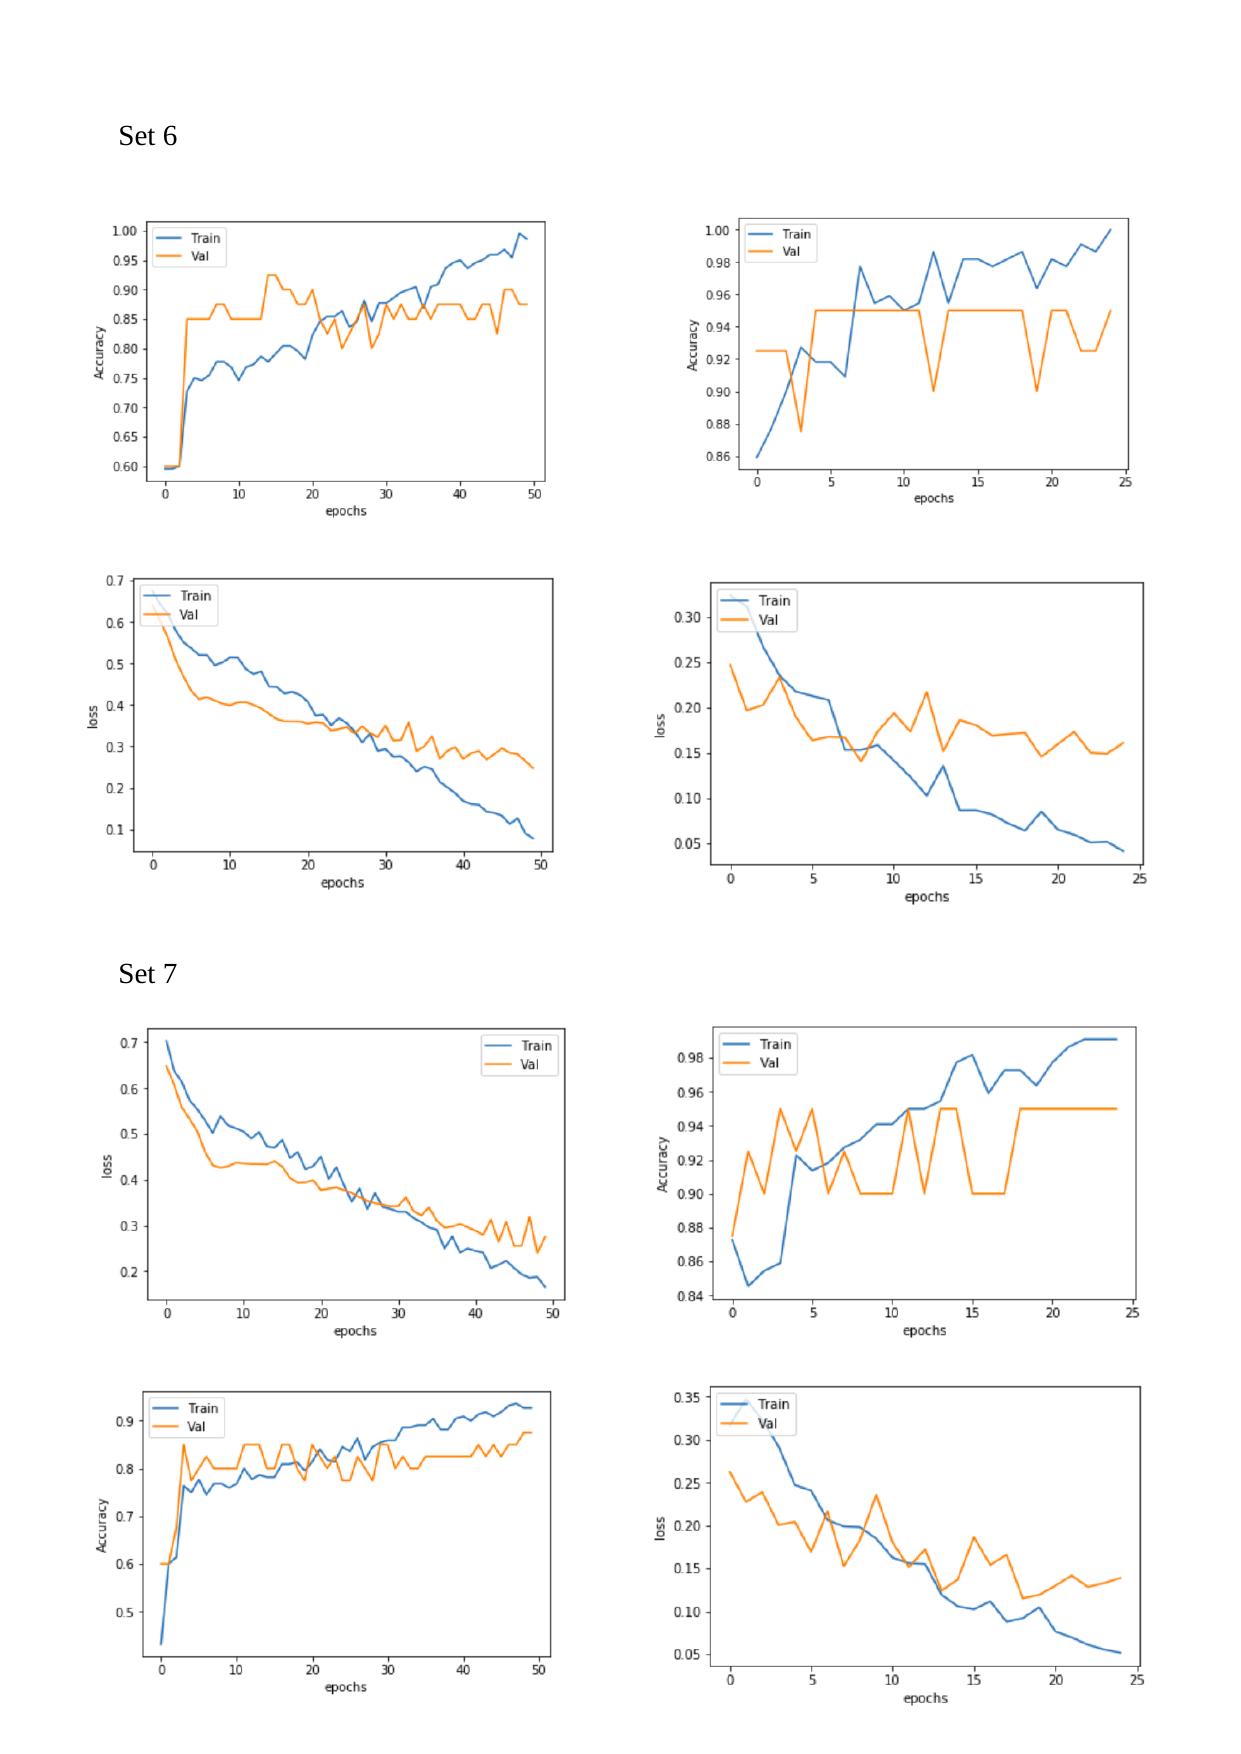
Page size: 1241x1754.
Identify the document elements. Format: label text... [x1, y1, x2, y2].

picture [643, 1012, 1151, 1346]
picture [88, 1011, 580, 1343]
picture [78, 1376, 573, 1696]
text Set 6 [118, 118, 1122, 152]
picture [639, 1375, 1157, 1709]
picture [677, 203, 1146, 514]
picture [639, 568, 1166, 909]
picture [67, 560, 591, 899]
picture [76, 210, 559, 522]
text Set 7 [118, 957, 1122, 990]
